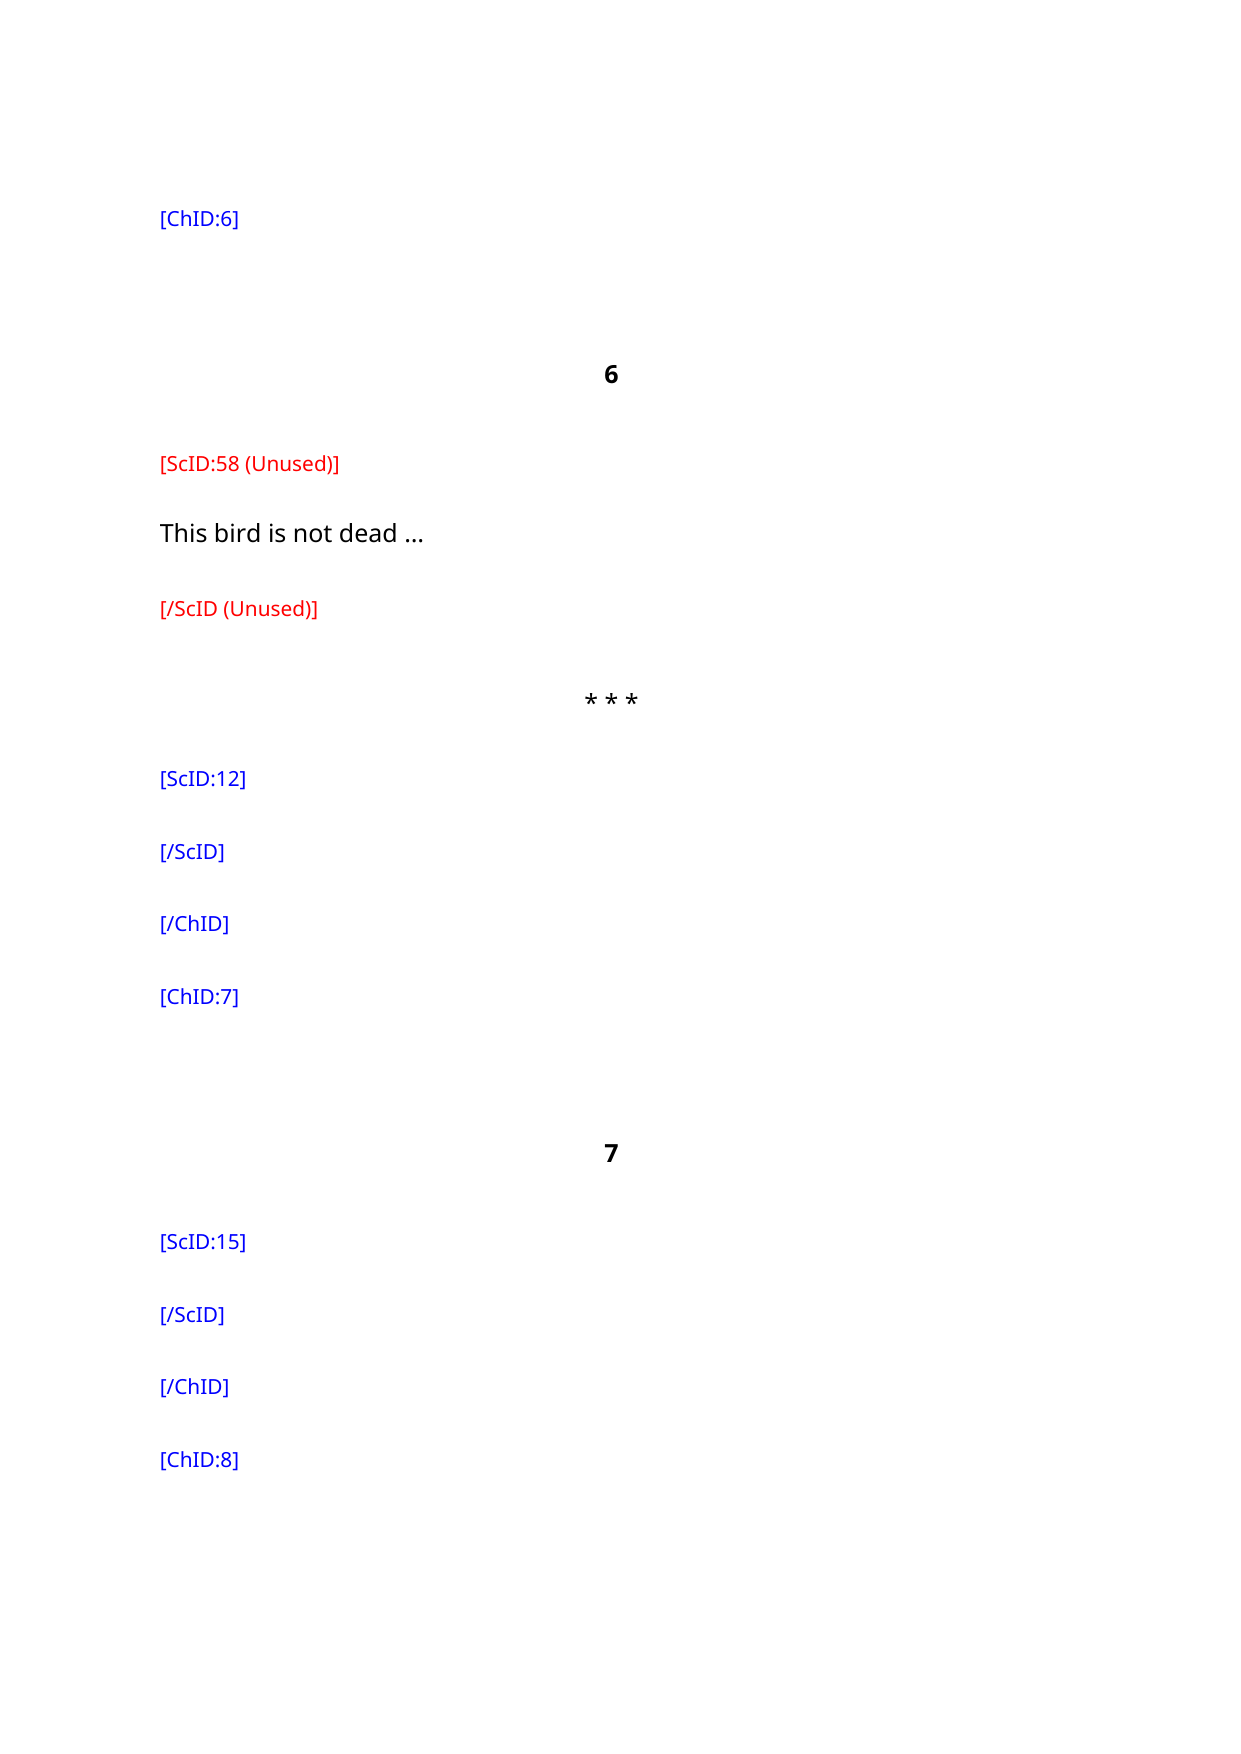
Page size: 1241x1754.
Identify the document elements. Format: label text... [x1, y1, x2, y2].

text [ChID:7] [159, 967, 1063, 1010]
text [ChID:8] [159, 1430, 1063, 1473]
text [/ScID (Unused)] [159, 579, 1063, 622]
subtitle * * * [159, 677, 1063, 720]
text [/ScID] [159, 822, 1063, 865]
text [/ChID] [159, 1358, 1063, 1401]
text [ScID:12] [159, 749, 1063, 793]
text This bird is not dead … [159, 507, 1063, 550]
subtitle 7 [159, 1126, 1063, 1169]
text [/ChID] [159, 895, 1063, 938]
text [ScID:15] [159, 1212, 1063, 1256]
text [ScID:58 (Unused)] [159, 434, 1063, 477]
text [/ScID] [159, 1285, 1063, 1328]
text [ChID:6] [159, 189, 1063, 232]
subtitle 6 [159, 348, 1063, 391]
